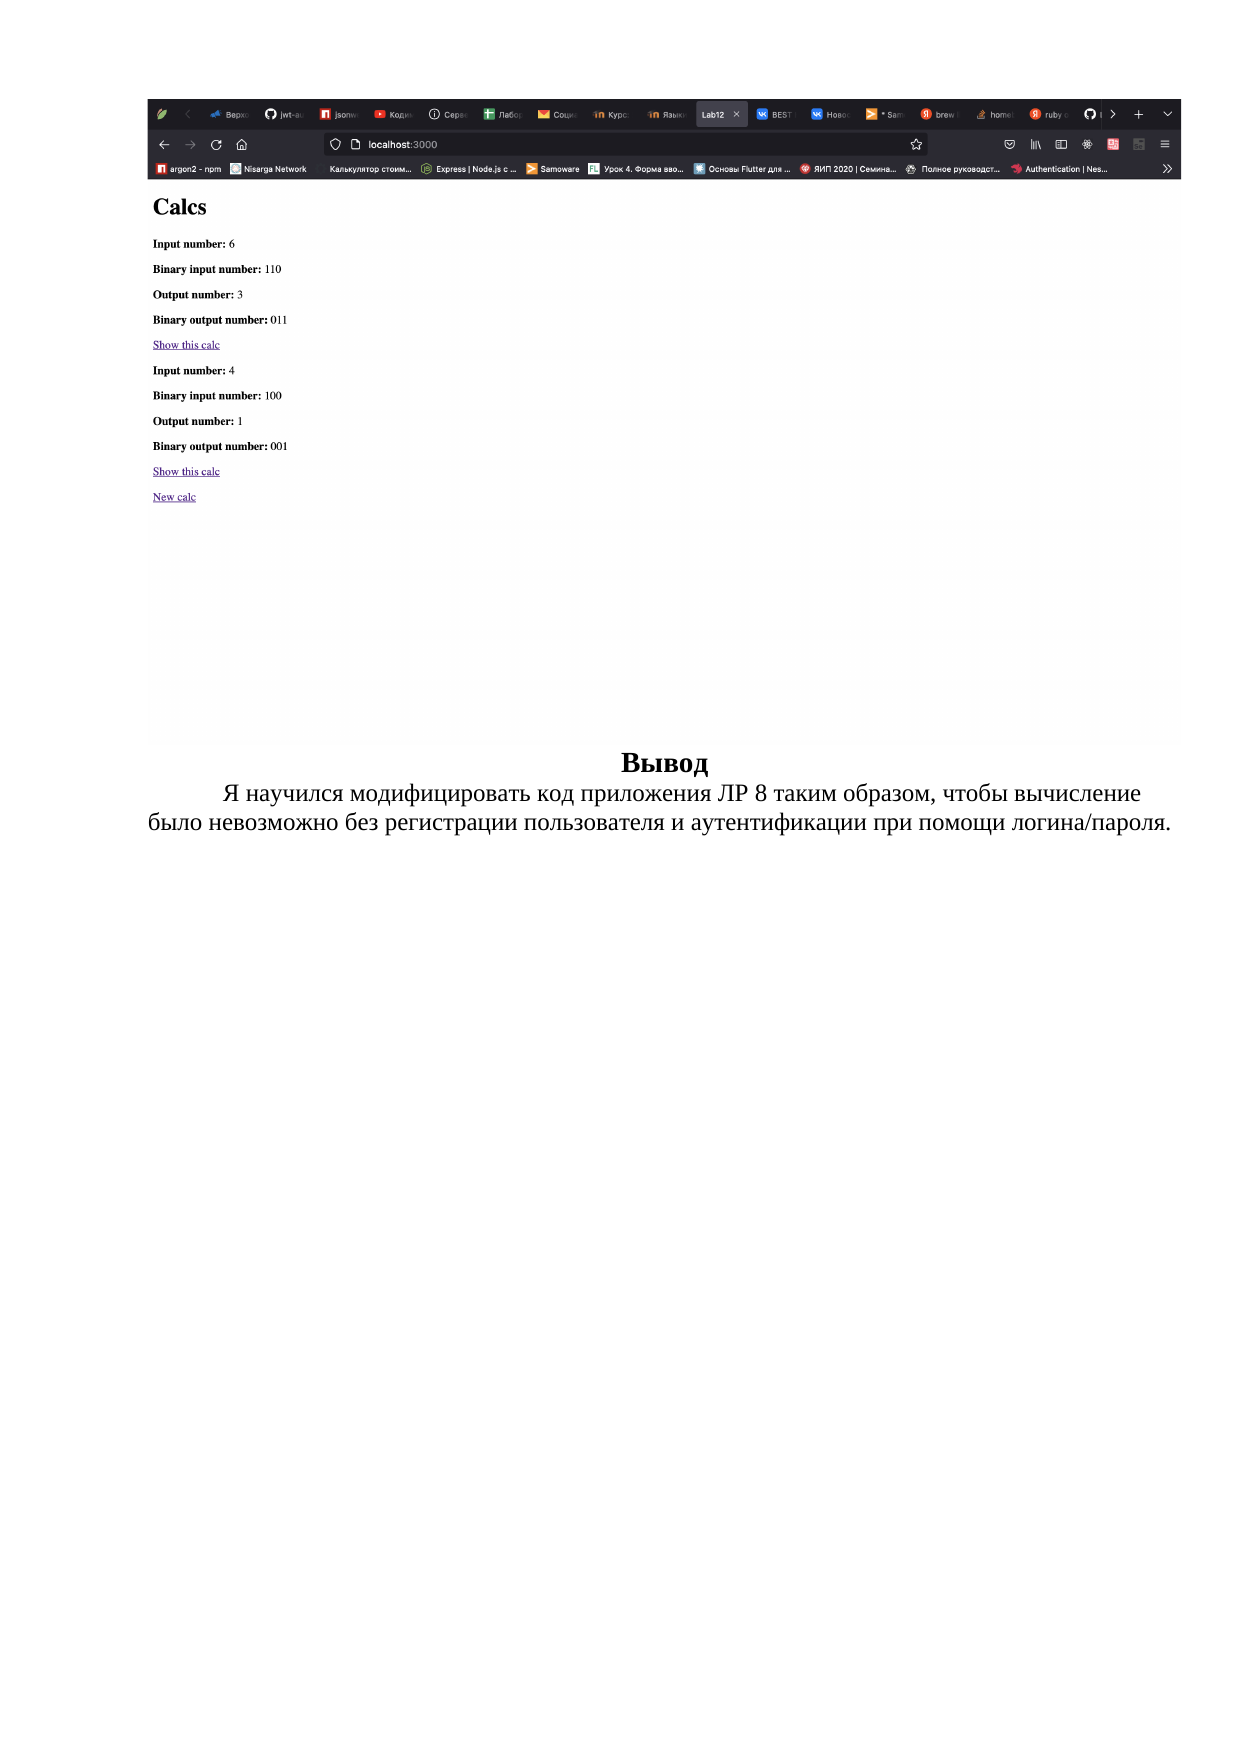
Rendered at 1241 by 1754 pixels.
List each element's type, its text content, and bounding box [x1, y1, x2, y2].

text Я научился модифицировать код приложения ЛР 8 таким образом, чтобы вычисление было невозможно без регистрации пользователя и аутентификации при помощи логина/пароля. [148, 778, 1181, 836]
picture [147, 99, 1182, 745]
text Вывод [148, 745, 1181, 778]
